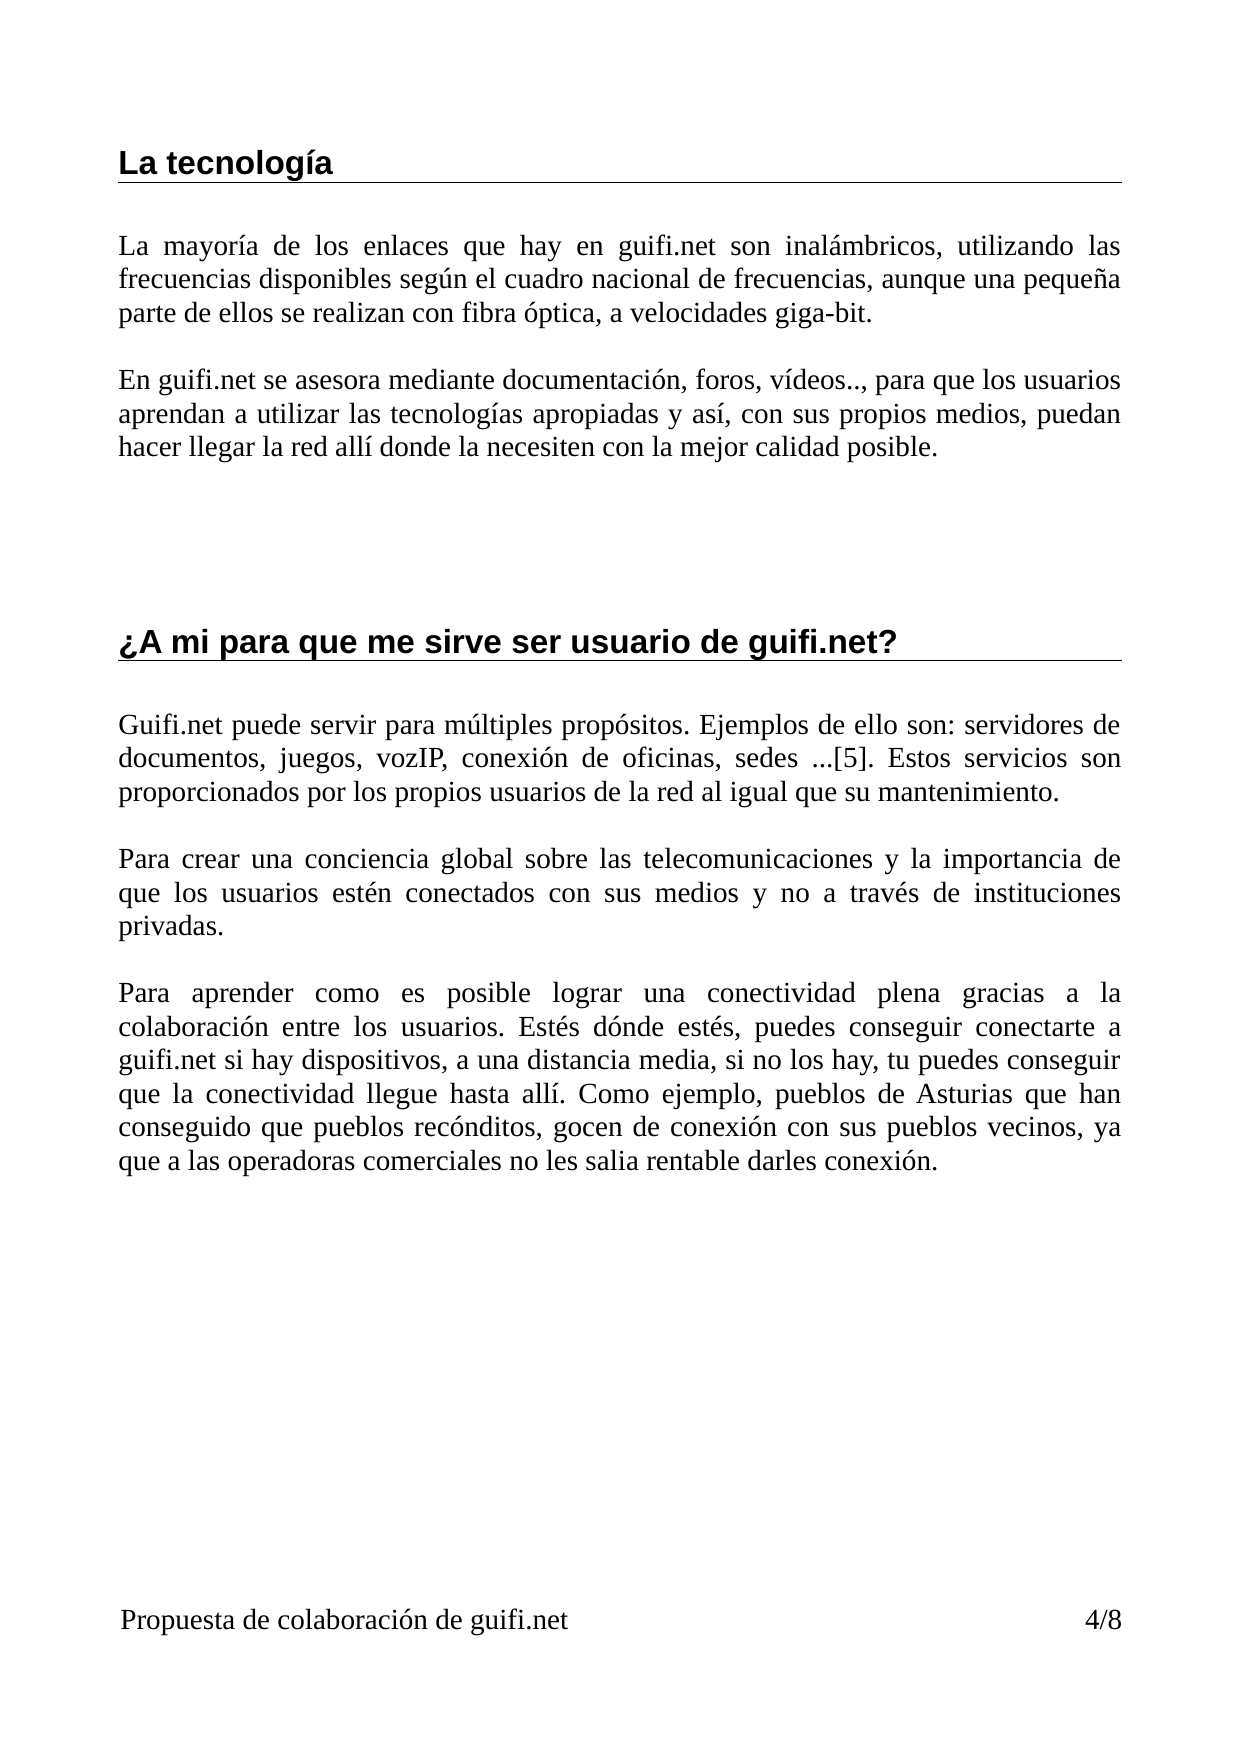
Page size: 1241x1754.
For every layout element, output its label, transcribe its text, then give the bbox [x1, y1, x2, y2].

text Para crear una conciencia global sobre las telecomunicaciones y la importancia de que los usuarios estén conectados con sus medios y no a través de instituciones privadas. [118, 841, 1122, 942]
text En guifi.net se asesora mediante documentación, foros, vídeos.., para que los usuarios aprendan a utilizar las tecnologías apropiadas y así, con sus propios medios, puedan hacer llegar la red allí donde la necesiten con la mejor calidad posible. [118, 362, 1122, 463]
subtitle La tecnología [118, 143, 1122, 182]
text Para aprender como es posible lograr una conectividad plena gracias a la colaboración entre los usuarios. Estés dónde estés, puedes conseguir conectarte a guifi.net si hay dispositivos, a una distancia media, si no los hay, tu puedes conseguir que la conectividad llegue hasta allí. Como ejemplo, pueblos de Asturias que han conseguido que pueblos recónditos, gocen de conexión con sus pueblos vecinos, ya que a las operadoras comerciales no les salia rentable darles conexión. [118, 975, 1122, 1177]
subtitle ¿A mi para que me sirve ser usuario de guifi.net? [118, 622, 1122, 660]
text La mayoría de los enlaces que hay en guifi.net son inalámbricos, utilizando las frecuencias disponibles según el cuadro nacional de frecuencias, aunque una pequeña parte de ellos se realizan con fibra óptica, a velocidades giga-bit. [118, 228, 1122, 329]
text Guifi.net puede servir para múltiples propósitos. Ejemplos de ello son: servidores de documentos, juegos, vozIP, conexión de oficinas, sedes ...[5]. Estos servicios son proporcionados por los propios usuarios de la red al igual que su mantenimiento. [118, 707, 1122, 808]
